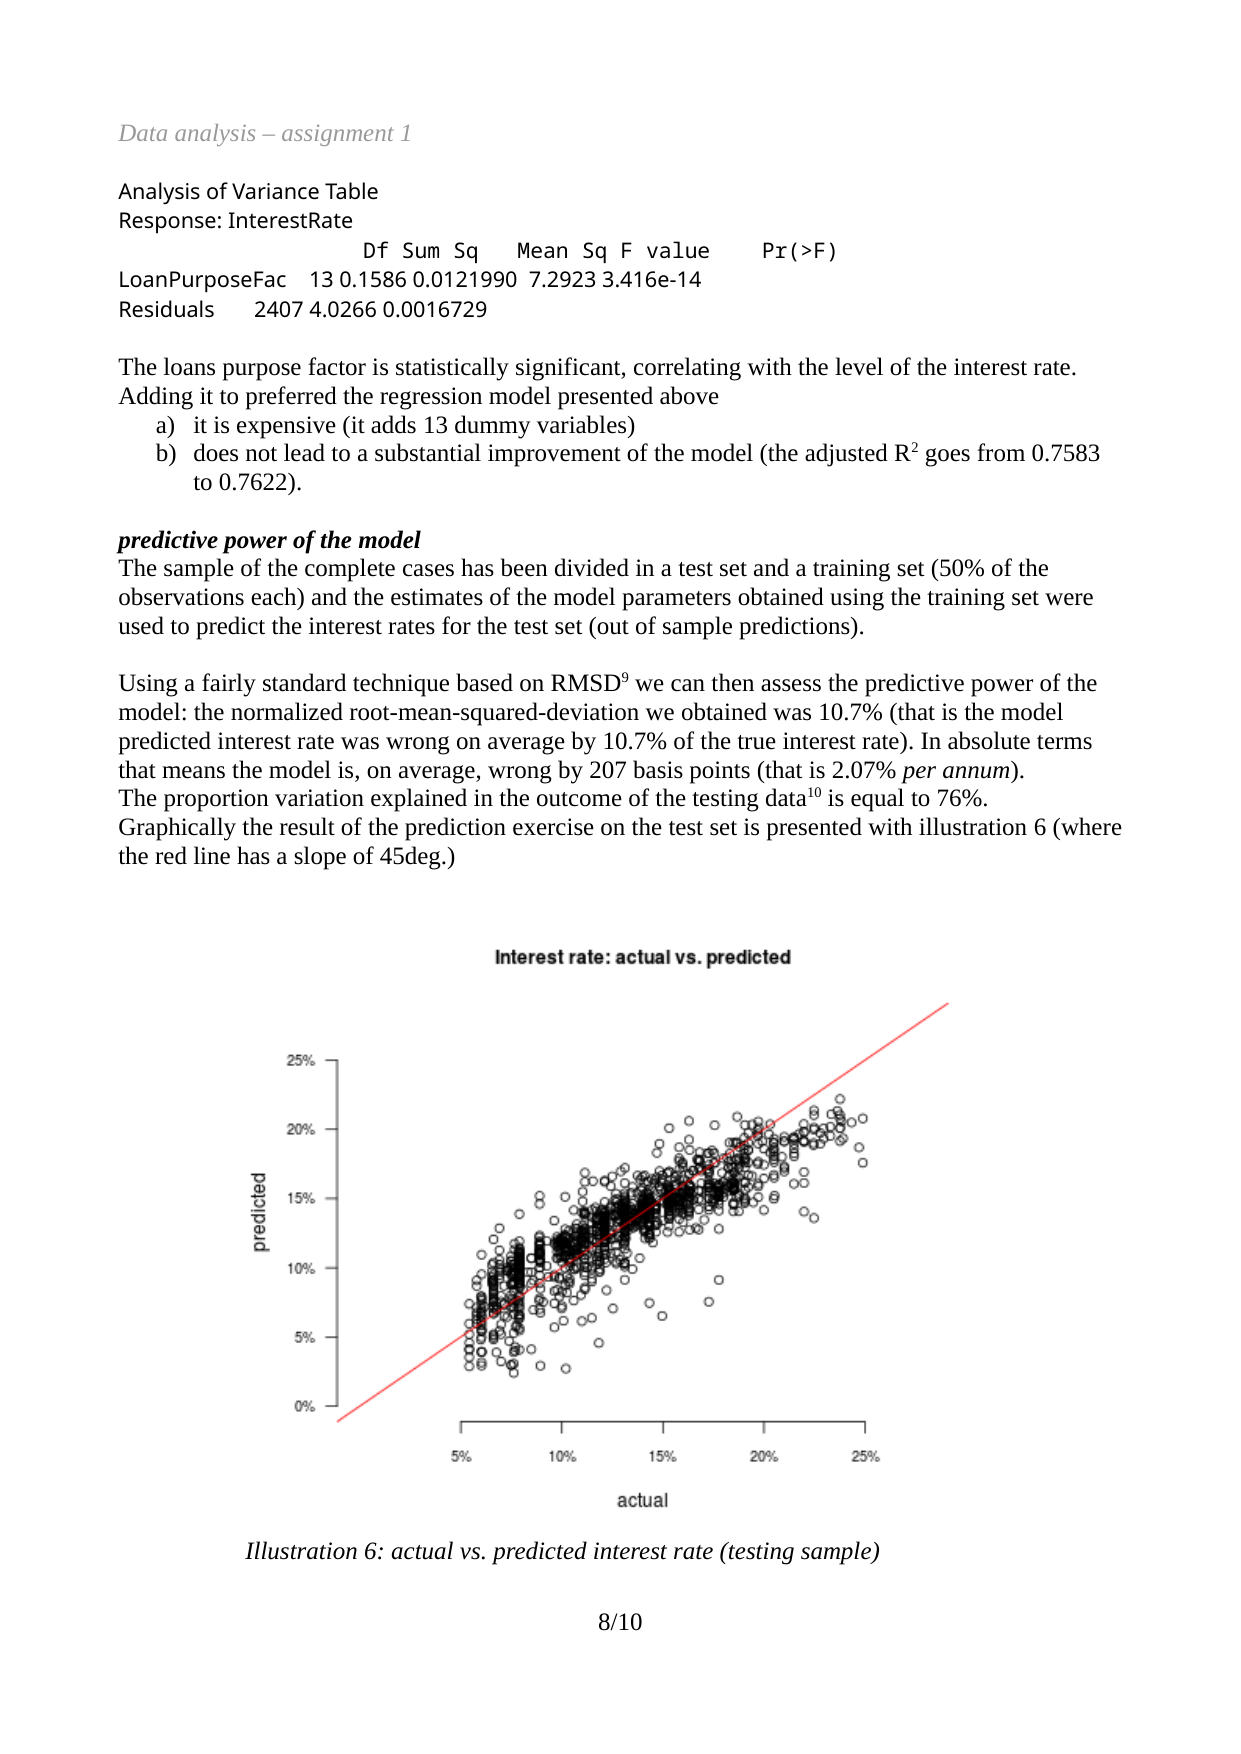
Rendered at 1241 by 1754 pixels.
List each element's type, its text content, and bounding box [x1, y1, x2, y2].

text The proportion variation explained in the outcome of the testing data is equal to 76%. [118, 783, 1122, 812]
picture [245, 911, 996, 1537]
text predictive power of the model [118, 525, 1122, 553]
text The loans purpose factor is statistically significant, correlating with the level of the interest rate. Adding it to preferred the regression model presented above [118, 352, 1122, 410]
text Graphically the result of the prediction exercise on the test set is presented with illustration 6 (where the red line has a slope of 45deg.) [118, 812, 1122, 870]
text Response: InterestRate [118, 206, 1122, 235]
text Residuals 2407 4.0266 0.0016729 [118, 294, 1122, 323]
text Using a fairly standard technique based on RMSD we can then assess the predictive power of the model: the normalized root-mean-squared-deviation we obtained was 10.7% (that is the model predicted interest rate was wrong on average by 10.7% of the true interest rate). In absolute terms that means the model is, on average, wrong by 207 basis points (that is 2.07% per annum). [118, 668, 1122, 783]
text Analysis of Variance Table [118, 176, 1122, 206]
text The sample of the complete cases has been divided in a test set and a training set (50% of the observations each) and the estimates of the model parameters obtained using the training set were used to predict the interest rates for the test set (out of sample predictions). [118, 553, 1122, 640]
text Illustration 6: actual vs. predicted interest rate (testing sample) [245, 1537, 995, 1565]
list it is expensive (it adds 13 dummy variables) [156, 410, 1122, 438]
text LoanPurposeFac 13 0.1586 0.0121990 7.2923 3.416e-14 [118, 264, 1122, 294]
list does not lead to a substantial improvement of the model (the adjusted R2 goes from 0.7583 to 0.7622). [156, 438, 1122, 496]
text Df Sum Sq Mean Sq F value Pr(>F) [118, 235, 1122, 264]
